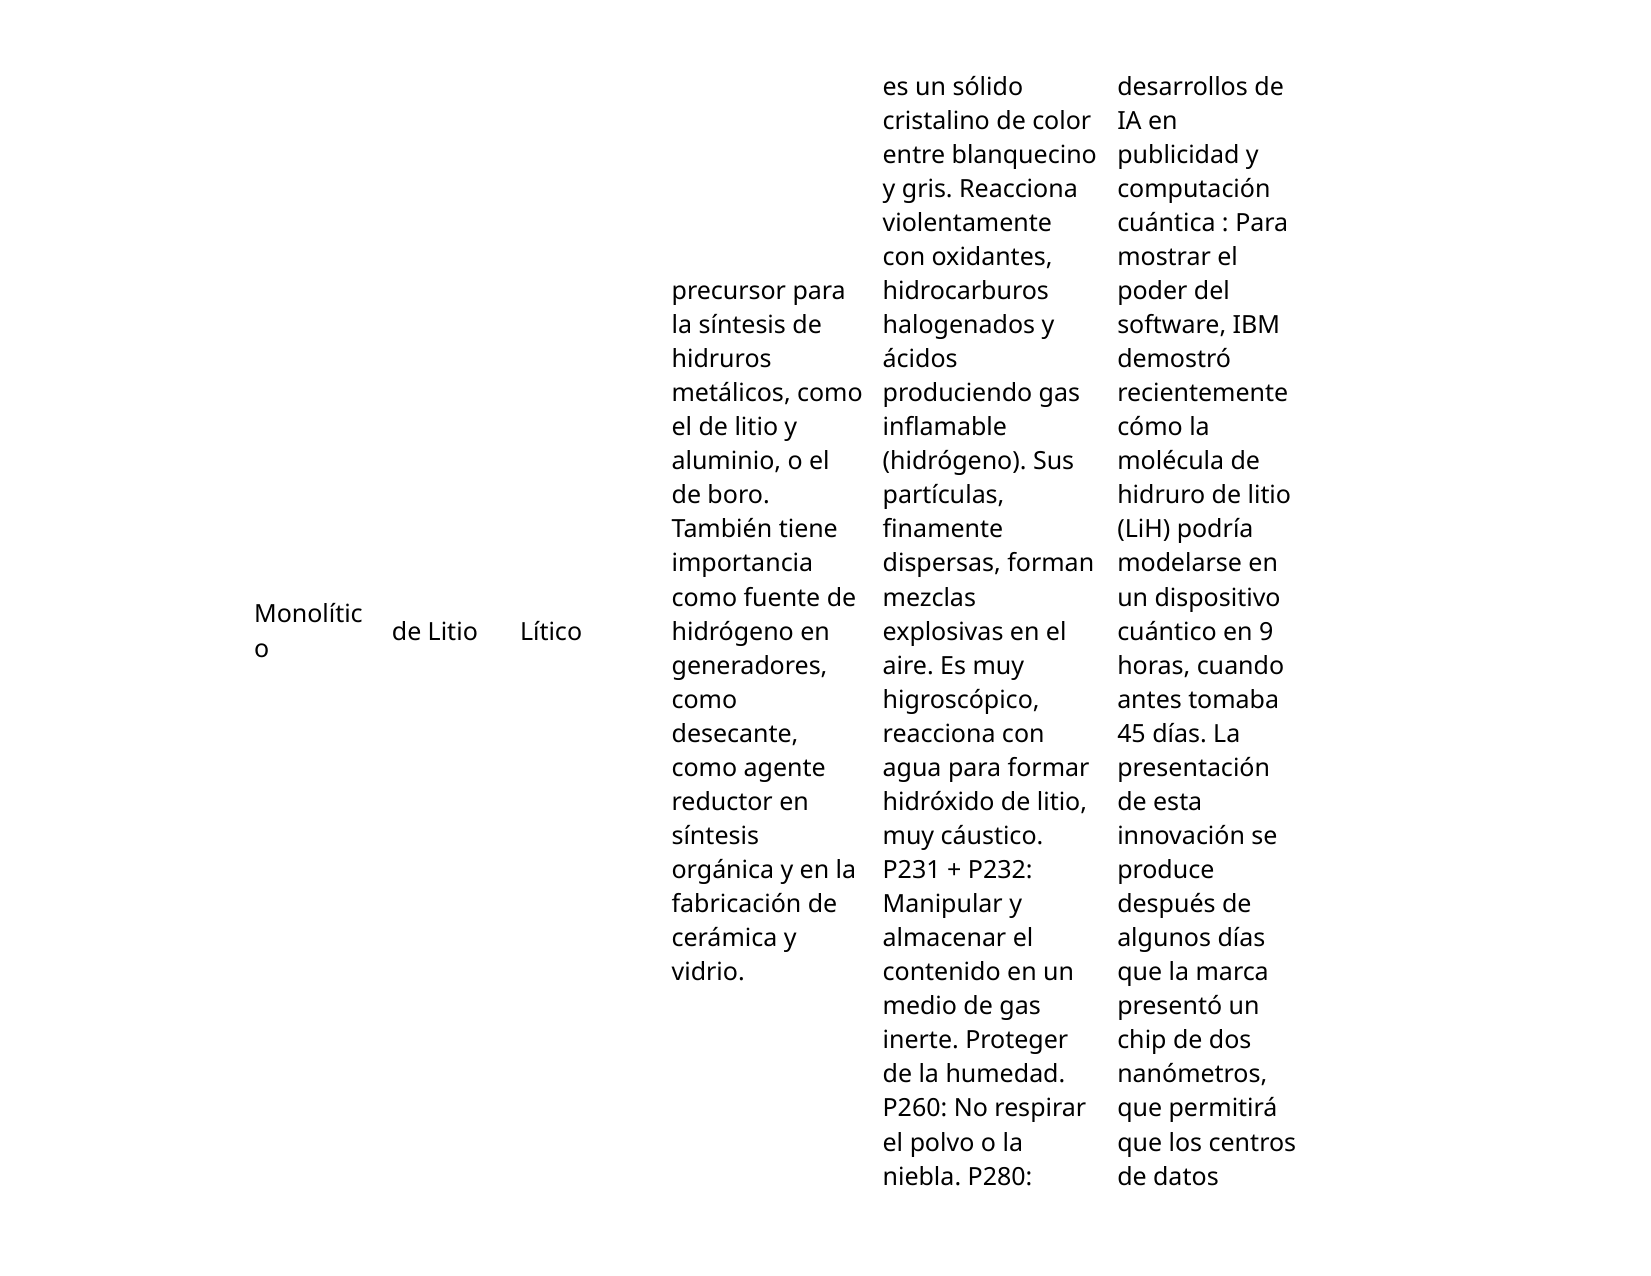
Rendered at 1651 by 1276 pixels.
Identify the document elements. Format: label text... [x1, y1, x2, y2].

table_cell Lítico [511, 59, 662, 1201]
table_cell [118, 59, 245, 1201]
table_cell es un sólido cristalino de color entre blanquecino y gris. Reacciona violentamente con oxidantes, hidrocarburos halogenados y ácidos produciendo gas inflamable (hidrógeno). Sus partículas, finamente dispersas, forman mezclas explosivas en el aire. Es muy higroscópico, reacciona con agua para formar hidróxido de litio, muy cáustico. P231 + P232: Manipular y almacenar el contenido en un medio de gas inerte. Proteger de la humedad. P260: No respirar el polvo o la niebla. P280: [873, 59, 1108, 1201]
table_cell de Litio [383, 59, 511, 1201]
table_cell precursor para la síntesis de hidruros metálicos, como el de litio y aluminio, o el de boro. También tiene importancia como fuente de hidrógeno en generadores, como desecante, como agente reductor en síntesis orgánica y en la fabricación de cerámica y vidrio. [662, 59, 873, 1201]
table_cell Monolítico [245, 59, 382, 1201]
table_cell desarrollos de IA en publicidad y computación cuántica : Para mostrar el poder del software, IBM demostró recientemente cómo la molécula de hidruro de litio (LiH) podría modelarse en un dispositivo cuántico en 9 horas, cuando antes tomaba 45 días. La presentación de esta innovación se produce después de algunos días que la marca presentó un chip de dos nanómetros, que permitirá que los centros de datos [1108, 59, 1306, 1201]
